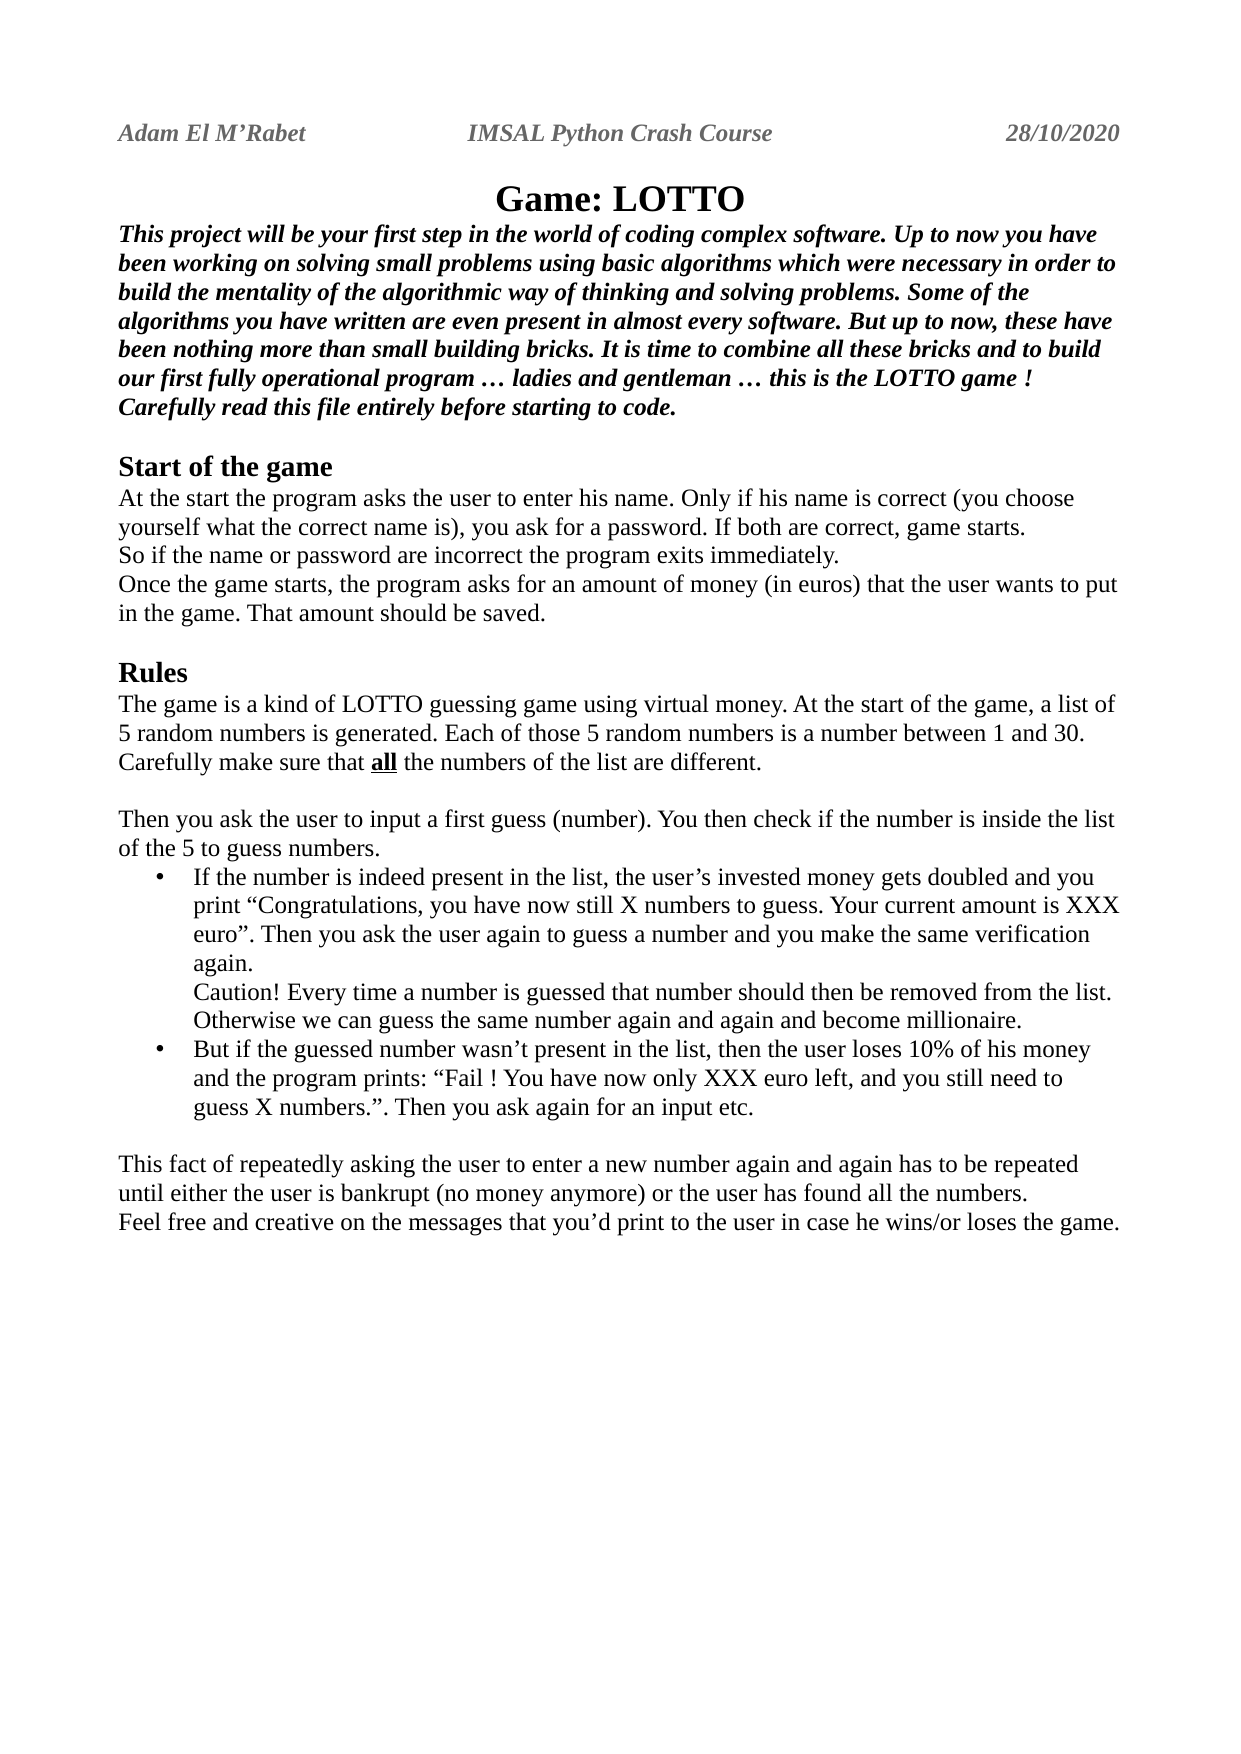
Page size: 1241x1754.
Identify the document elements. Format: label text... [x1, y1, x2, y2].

text Carefully read this file entirely before starting to code. [118, 392, 1122, 421]
text Game: LOTTO [118, 176, 1122, 219]
text This fact of repeatedly asking the user to enter a new number again and again has to be repeated until either the user is bankrupt (no money anymore) or the user has found all the numbers. Feel free and creative on the messages that you’d print to the user in case he wins/or loses the game. [118, 1149, 1122, 1235]
list But if the guessed number wasn’t present in the list, then the user loses 10% of his money and the program prints: “Fail ! You have now only XXX euro left, and you still need to guess X numbers.”. Then you ask again for an input etc. [156, 1034, 1122, 1120]
text Start of the game [118, 449, 1122, 483]
text This project will be your first step in the world of coding complex software. Up to now you have been working on solving small problems using basic algorithms which were necessary in order to build the mentality of the algorithmic way of thinking and solving problems. Some of the algorithms you have written are even present in almost every software. But up to now, these have been nothing more than small building bricks. It is time to combine all these bricks and to build our first fully operational program … ladies and gentleman … this is the LOTTO game ! [118, 219, 1122, 392]
list If the number is indeed present in the list, the user’s invested money gets doubled and you print “Congratulations, you have now still X numbers to guess. Your current amount is XXX euro”. Then you ask the user again to guess a number and you make the same verification again. Caution! Every time a number is guessed that number should then be removed from the list. Otherwise we can guess the same number again and again and become millionaire. [156, 862, 1122, 1034]
text Then you ask the user to input a first guess (number). You then check if the number is inside the list of the 5 to guess numbers. [118, 804, 1122, 862]
text At the start the program asks the user to enter his name. Only if his name is correct (you choose yourself what the correct name is), you ask for a password. If both are correct, game starts. So if the name or password are incorrect the program exits immediately. Once the game starts, the program asks for an amount of money (in euros) that the user wants to put in the game. That amount should be saved. Rules The game is a kind of LOTTO guessing game using virtual money. At the start of the game, a list of 5 random numbers is generated. Each of those 5 random numbers is a number between 1 and 30. Carefully make sure that all the numbers of the list are different. [118, 483, 1122, 804]
